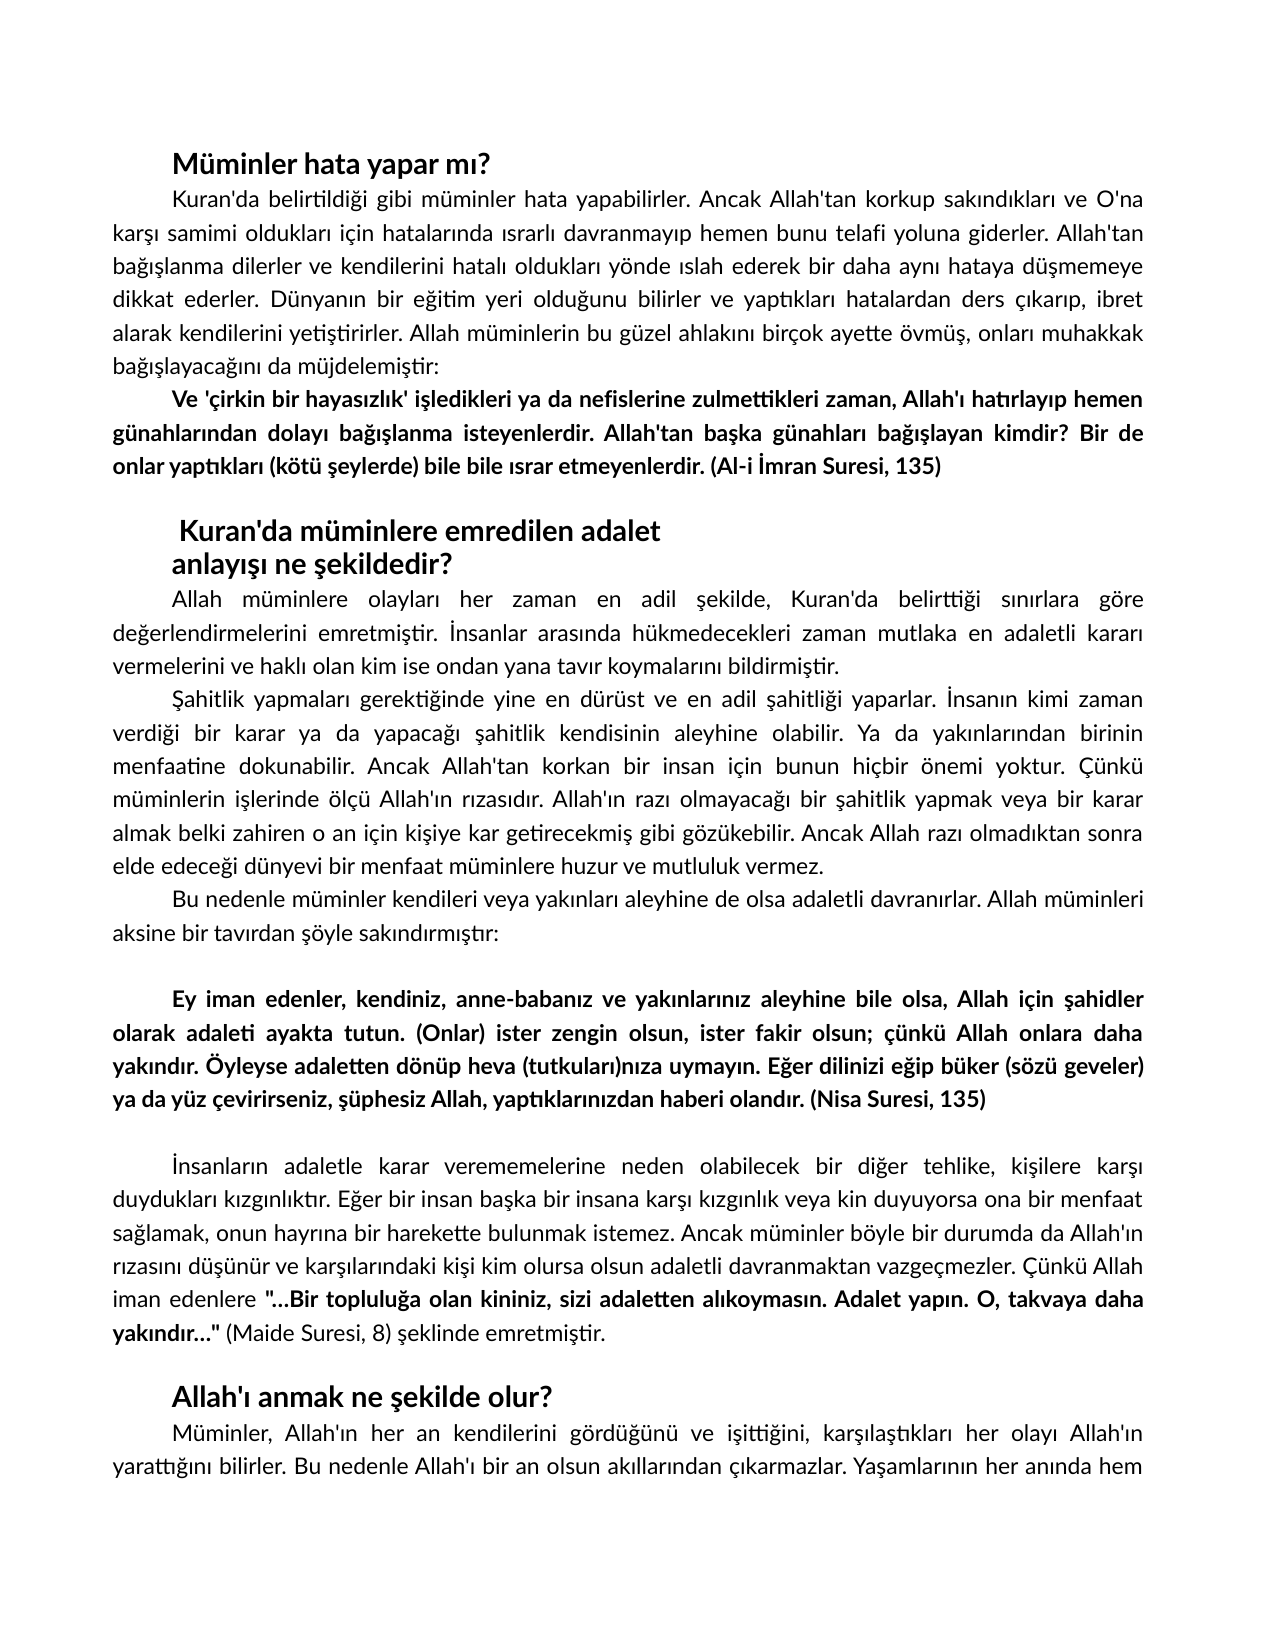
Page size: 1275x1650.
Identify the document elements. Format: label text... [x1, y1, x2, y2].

text Allah'ı anmak ne şekilde olur? [112, 1381, 1145, 1414]
text Kuran'da belirtildiği gibi müminler hata yapabilirler. Ancak Allah'tan korkup sakındıkları ve O'na karşı samimi oldukları için hatalarında ısrarlı davranmayıp hemen bunu telafi yoluna giderler. Allah'tan bağışlanma dilerler ve kendilerini hatalı oldukları yönde ıslah ederek bir daha aynı hataya düşmemeye dikkat ederler. Dünyanın bir eğitim yeri olduğunu bilirler ve yaptıkları hatalardan ders çıkarıp, ibret alarak kendilerini yetiştirirler. Allah müminlerin bu güzel ahlakını birçok ayette övmüş, onları muhakkak bağışlayacağını da müjdelemiştir: [112, 181, 1145, 381]
text Müminler hata yapar mı? [112, 148, 1145, 181]
text Müminler, Allah'ın her an kendilerini gördüğünü ve işittiğini, karşılaştıkları her olayı Allah'ın yarattığını bilirler. Bu nedenle Allah'ı bir an olsun akıllarından çıkarmazlar. Yaşamlarının her anında hem [112, 1414, 1145, 1481]
text Kuran'da müminlere emredilen adalet [112, 514, 1145, 548]
text İnsanların adaletle karar verememelerine neden olabilecek bir diğer tehlike, kişilere karşı duydukları kızgınlıktır. Eğer bir insan başka bir insana karşı kızgınlık veya kin duyuyorsa ona bir menfaat sağlamak, onun hayrına bir harekette bulunmak istemez. Ancak müminler böyle bir durumda da Allah'ın rızasını düşünür ve karşılarındaki kişi kim olursa olsun adaletli davranmaktan vazgeçmezler. Çünkü Allah iman edenlere "…Bir topluluğa olan kininiz, sizi adaletten alıkoymasın. Adalet yapın. O, takvaya daha yakındır…" (Maide Suresi, 8) şeklinde emretmiştir. [112, 1148, 1145, 1348]
text anlayışı ne şekildedir? [112, 548, 1145, 581]
text Allah müminlere olayları her zaman en adil şekilde, Kuran'da belirttiği sınırlara göre değerlendirmelerini emretmiştir. İnsanlar arasında hükmedecekleri zaman mutlaka en adaletli kararı vermelerini ve haklı olan kim ise ondan yana tavır koymalarını bildirmiştir. [112, 581, 1145, 681]
text Ve 'çirkin bir hayasızlık' işledikleri ya da nefislerine zulmettikleri zaman, Allah'ı hatırlayıp hemen günahlarından dolayı bağışlanma isteyenlerdir. Allah'tan başka günahları bağışlayan kimdir? Bir de onlar yaptıkları (kötü şeylerde) bile bile ısrar etmeyenlerdir. (Al-i İmran Suresi, 135) [112, 381, 1145, 481]
text Ey iman edenler, kendiniz, anne-babanız ve yakınlarınız aleyhine bile olsa, Allah için şahidler olarak adaleti ayakta tutun. (Onlar) ister zengin olsun, ister fakir olsun; çünkü Allah onlara daha yakındır. Öyleyse adaletten dönüp heva (tutkuları)nıza uymayın. Eğer dilinizi eğip büker (sözü geveler) ya da yüz çevirirseniz, şüphesiz Allah, yaptıklarınızdan haberi olandır. (Nisa Suresi, 135) [112, 981, 1145, 1114]
text Şahitlik yapmaları gerektiğinde yine en dürüst ve en adil şahitliği yaparlar. İnsanın kimi zaman verdiği bir karar ya da yapacağı şahitlik kendisinin aleyhine olabilir. Ya da yakınlarından birinin menfaatine dokunabilir. Ancak Allah'tan korkan bir insan için bunun hiçbir önemi yoktur. Çünkü müminlerin işlerinde ölçü Allah'ın rızasıdır. Allah'ın razı olmayacağı bir şahitlik yapmak veya bir karar almak belki zahiren o an için kişiye kar getirecekmiş gibi gözükebilir. Ancak Allah razı olmadıktan sonra elde edeceği dünyevi bir menfaat müminlere huzur ve mutluluk vermez. [112, 681, 1145, 881]
text Bu nedenle müminler kendileri veya yakınları aleyhine de olsa adaletli davranırlar. Allah müminleri aksine bir tavırdan şöyle sakındırmıştır: [112, 881, 1145, 948]
